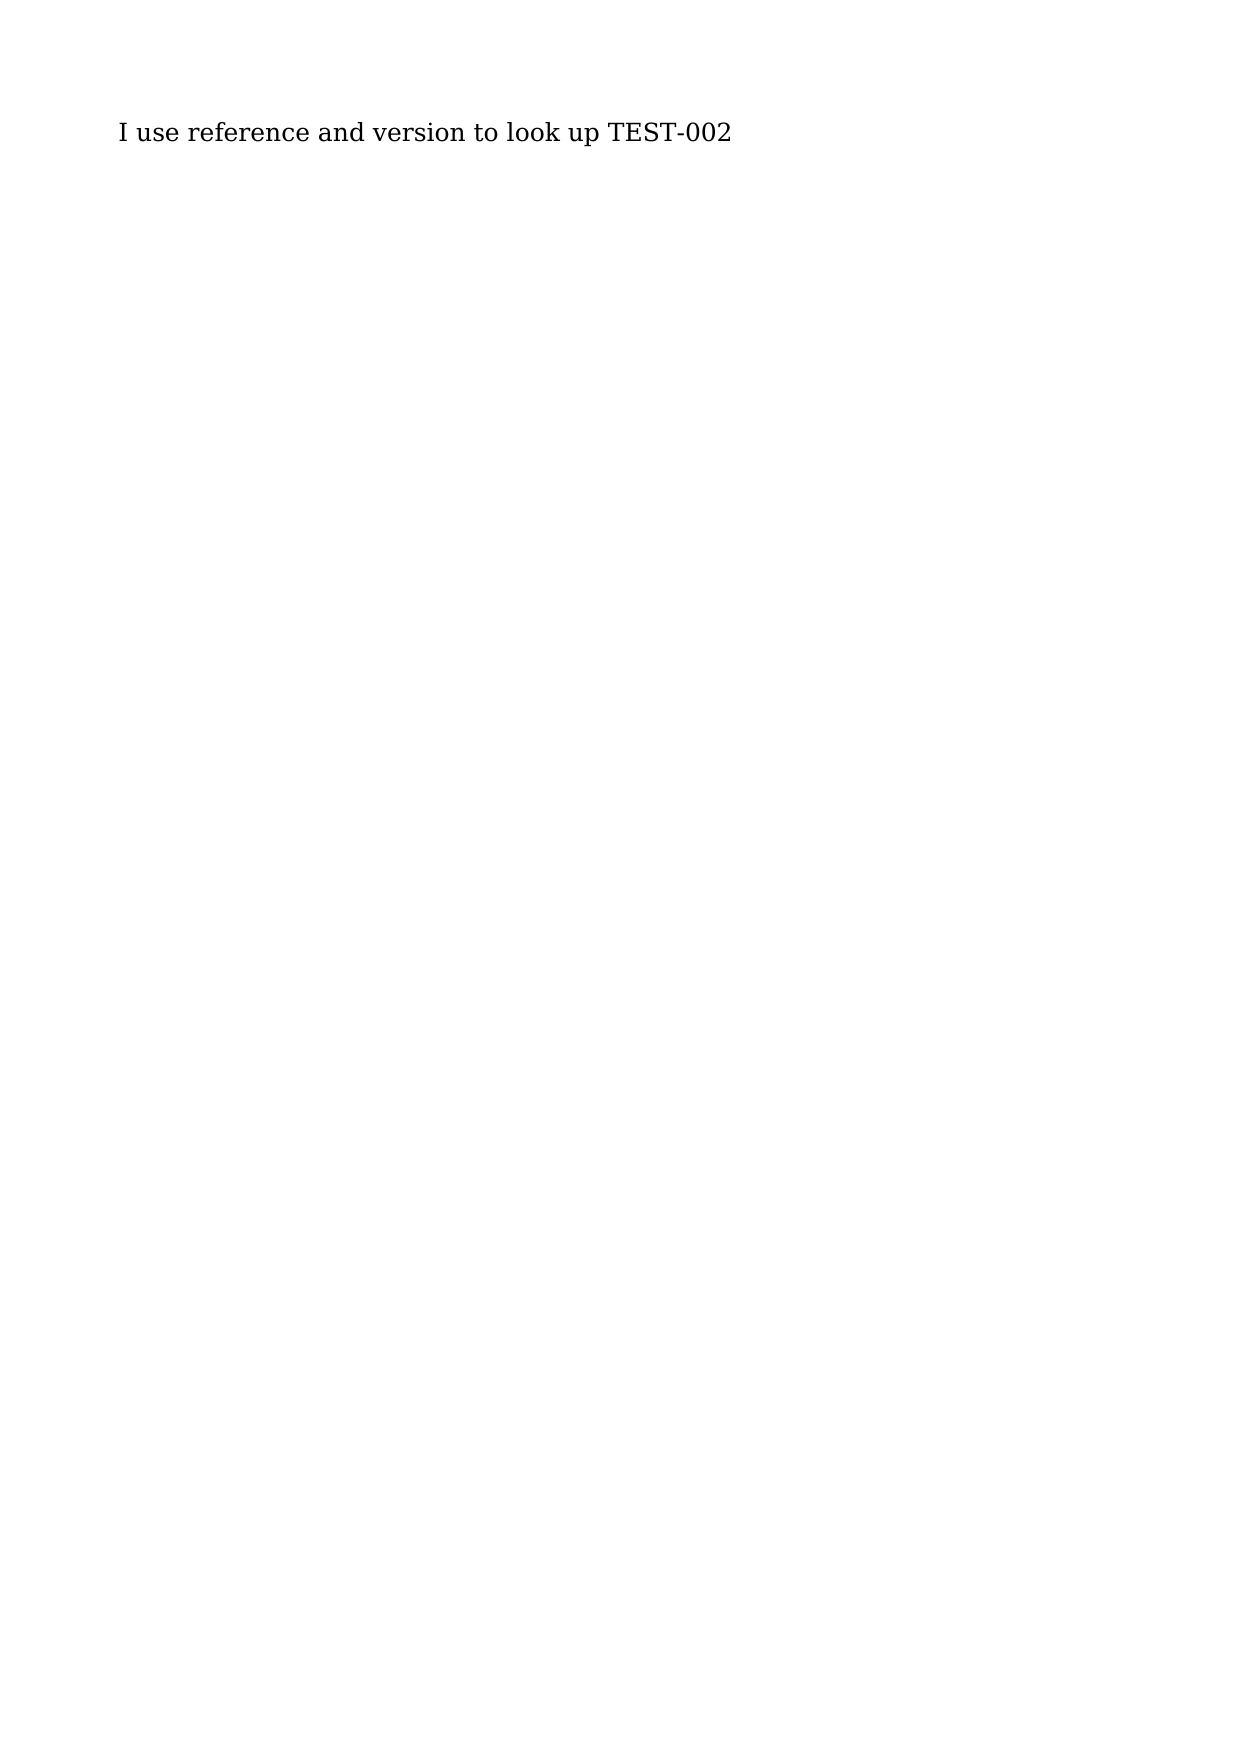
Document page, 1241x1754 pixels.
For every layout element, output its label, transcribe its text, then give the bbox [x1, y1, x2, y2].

text I use reference and version to look up TEST-002 [118, 118, 1122, 147]
